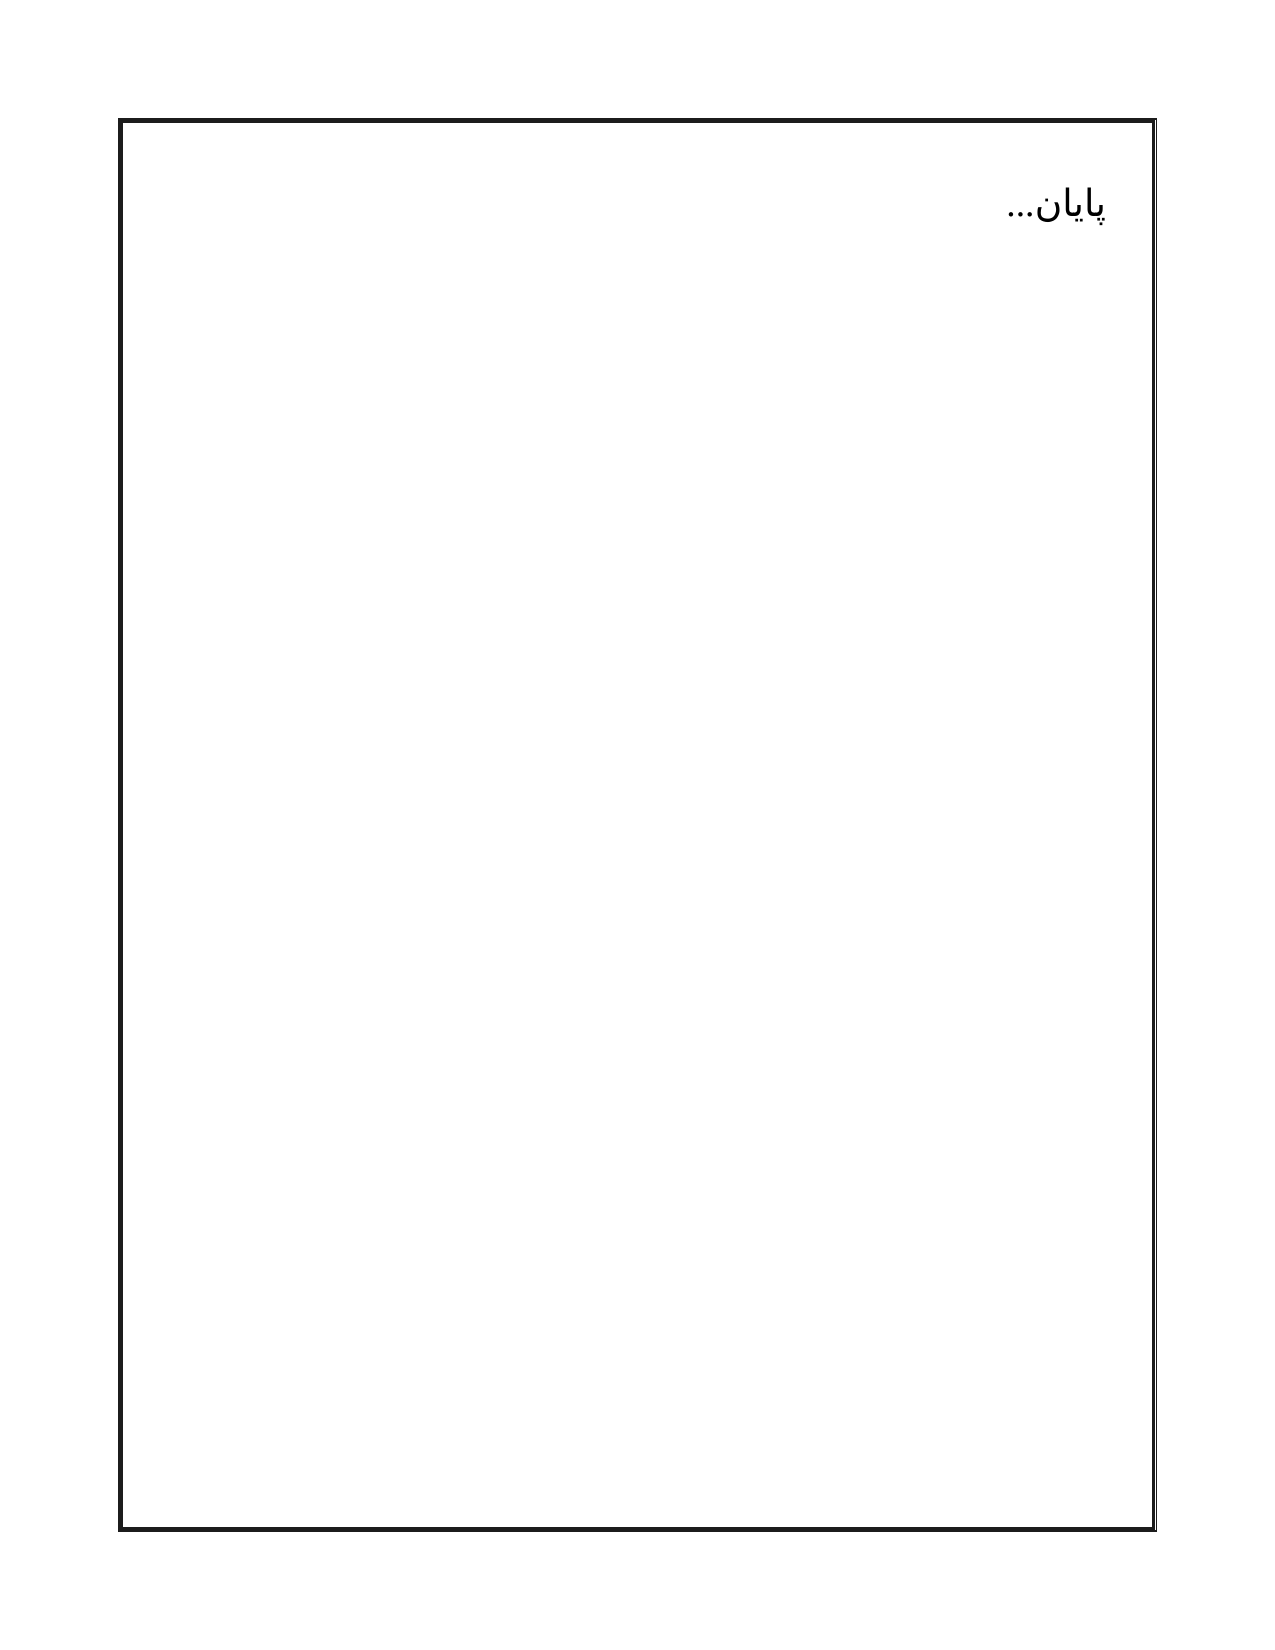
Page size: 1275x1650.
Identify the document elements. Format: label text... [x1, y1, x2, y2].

text ...پایان [179, 181, 1106, 231]
